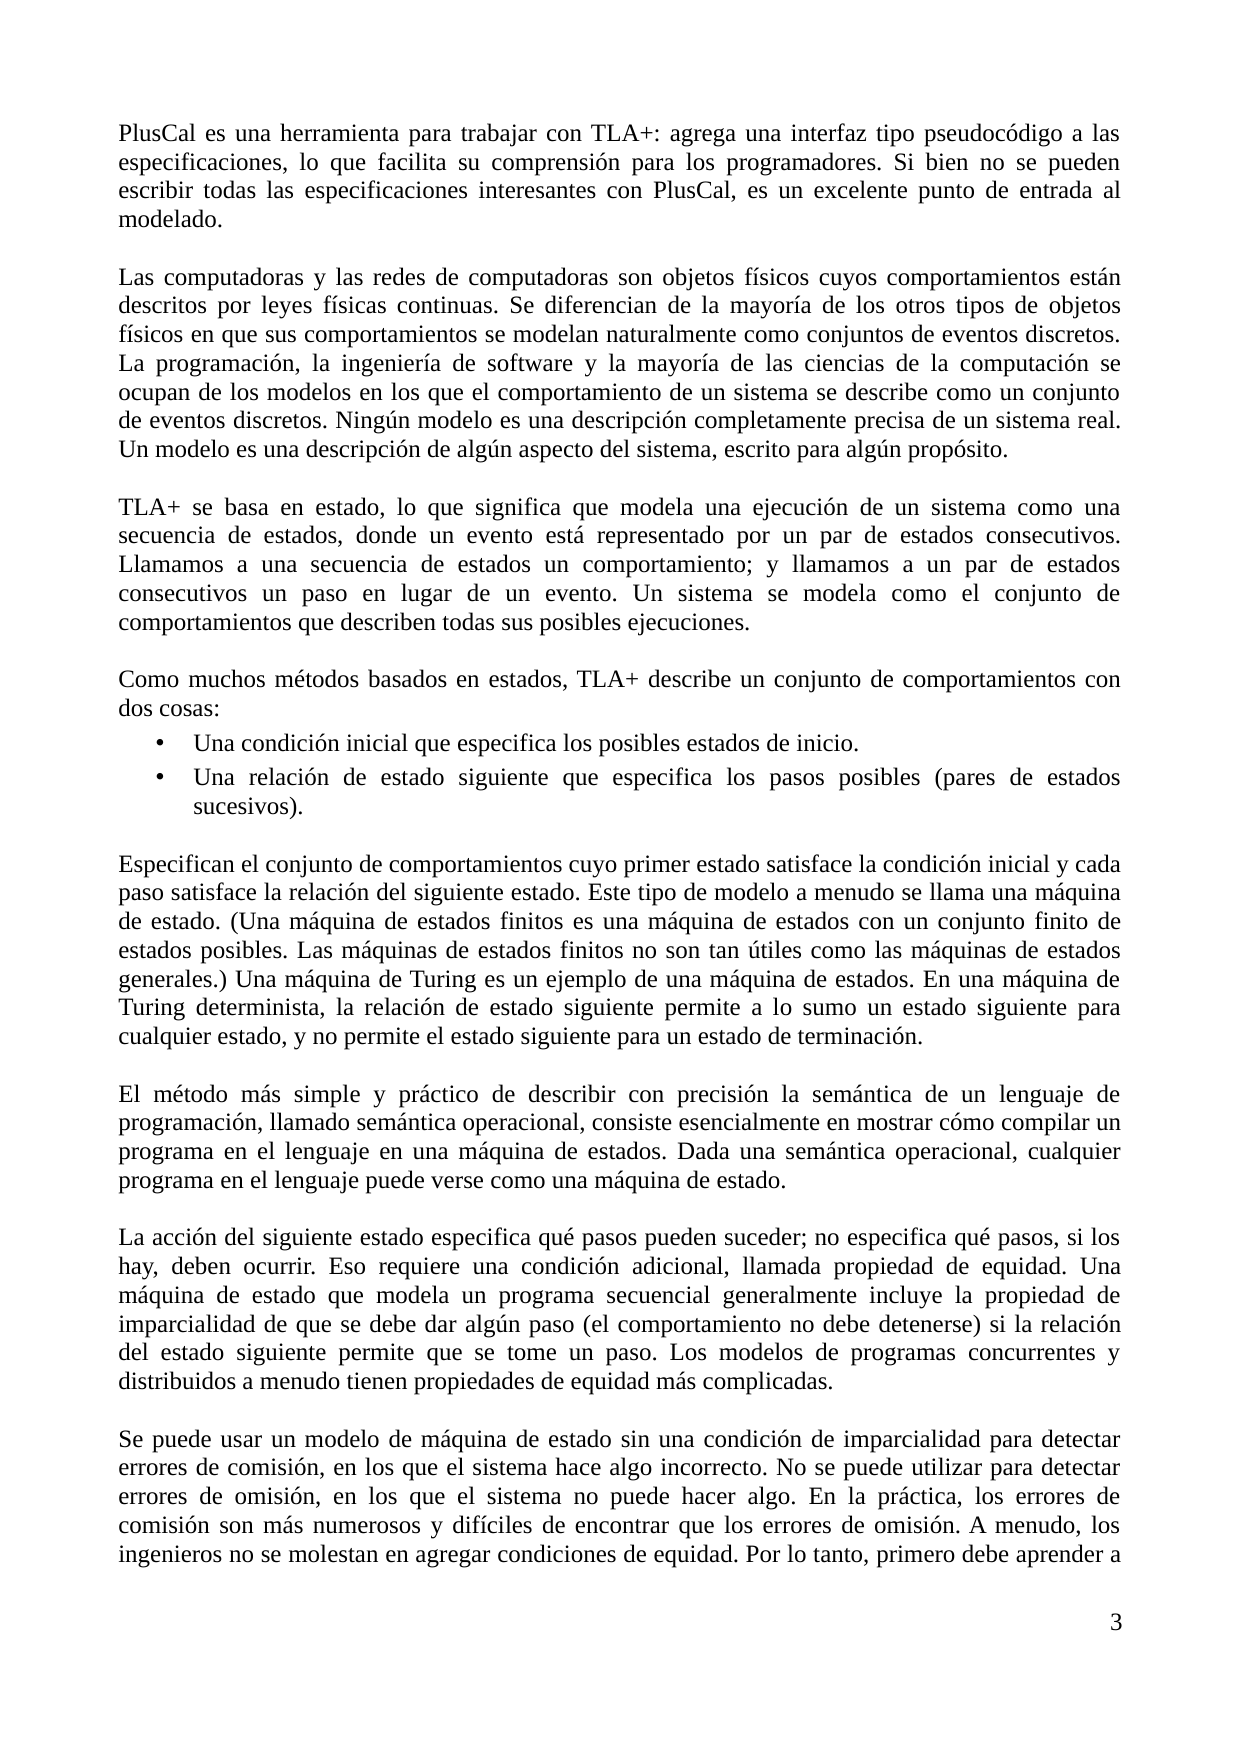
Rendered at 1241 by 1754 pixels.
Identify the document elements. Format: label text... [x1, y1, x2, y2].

text La acción del siguiente estado especifica qué pasos pueden suceder; no especifica qué pasos, si los hay, deben ocurrir. Eso requiere una condición adicional, llamada propiedad de equidad. Una máquina de estado que modela un programa secuencial generalmente incluye la propiedad de imparcialidad de que se debe dar algún paso (el comportamiento no debe detenerse) si la relación del estado siguiente permite que se tome un paso. Los modelos de programas concurrentes y distribuidos a menudo tienen propiedades de equidad más complicadas. [118, 1222, 1122, 1395]
text TLA+ se basa en estado, lo que significa que modela una ejecución de un sistema como una secuencia de estados, donde un evento está representado por un par de estados consecutivos. Llamamos a una secuencia de estados un comportamiento; y llamamos a un par de estados consecutivos un paso en lugar de un evento. Un sistema se modela como el conjunto de comportamientos que describen todas sus posibles ejecuciones. [118, 492, 1122, 636]
text Se puede usar un modelo de máquina de estado sin una condición de imparcialidad para detectar errores de comisión, en los que el sistema hace algo incorrecto. No se puede utilizar para detectar errores de omisión, en los que el sistema no puede hacer algo. En la práctica, los errores de comisión son más numerosos y difíciles de encontrar que los errores de omisión. A menudo, los ingenieros no se molestan en agregar condiciones de equidad. Por lo tanto, primero debe aprender a [118, 1424, 1122, 1567]
text El método más simple y práctico de describir con precisión la semántica de un lenguaje de programación, llamado semántica operacional, consiste esencialmente en mostrar cómo compilar un programa en el lenguaje en una máquina de estados. Dada una semántica operacional, cualquier programa en el lenguaje puede verse como una máquina de estado. [118, 1079, 1122, 1194]
text PlusCal es una herramienta para trabajar con TLA+: agrega una interfaz tipo pseudocódigo a las especificaciones, lo que facilita su comprensión para los programadores. Si bien no se pueden escribir todas las especificaciones interesantes con PlusCal, es un excelente punto de entrada al modelado. [118, 118, 1122, 233]
text Especifican el conjunto de comportamientos cuyo primer estado satisface la condición inicial y cada paso satisface la relación del siguiente estado. Este tipo de modelo a menudo se llama una máquina de estado. (Una máquina de estados finitos es una máquina de estados con un conjunto finito de estados posibles. Las máquinas de estados finitos no son tan útiles como las máquinas de estados generales.) Una máquina de Turing es un ejemplo de una máquina de estados. En una máquina de Turing determinista, la relación de estado siguiente permite a lo sumo un estado siguiente para cualquier estado, y no permite el estado siguiente para un estado de terminación. [118, 849, 1122, 1050]
text Las computadoras y las redes de computadoras son objetos físicos cuyos comportamientos están descritos por leyes físicas continuas. Se diferencian de la mayoría de los otros tipos de objetos físicos en que sus comportamientos se modelan naturalmente como conjuntos de eventos discretos. La programación, la ingeniería de software y la mayoría de las ciencias de la computación se ocupan de los modelos en los que el comportamiento de un sistema se describe como un conjunto de eventos discretos. Ningún modelo es una descripción completamente precisa de un sistema real. Un modelo es una descripción de algún aspecto del sistema, escrito para algún propósito. [118, 262, 1122, 463]
list Una relación de estado siguiente que especifica los pasos posibles (pares de estados sucesivos). [156, 762, 1122, 820]
list Una condición inicial que especifica los posibles estados de inicio. [156, 728, 1122, 757]
text Como muchos métodos basados en estados, TLA+ describe un conjunto de comportamientos con dos cosas: [118, 664, 1122, 722]
